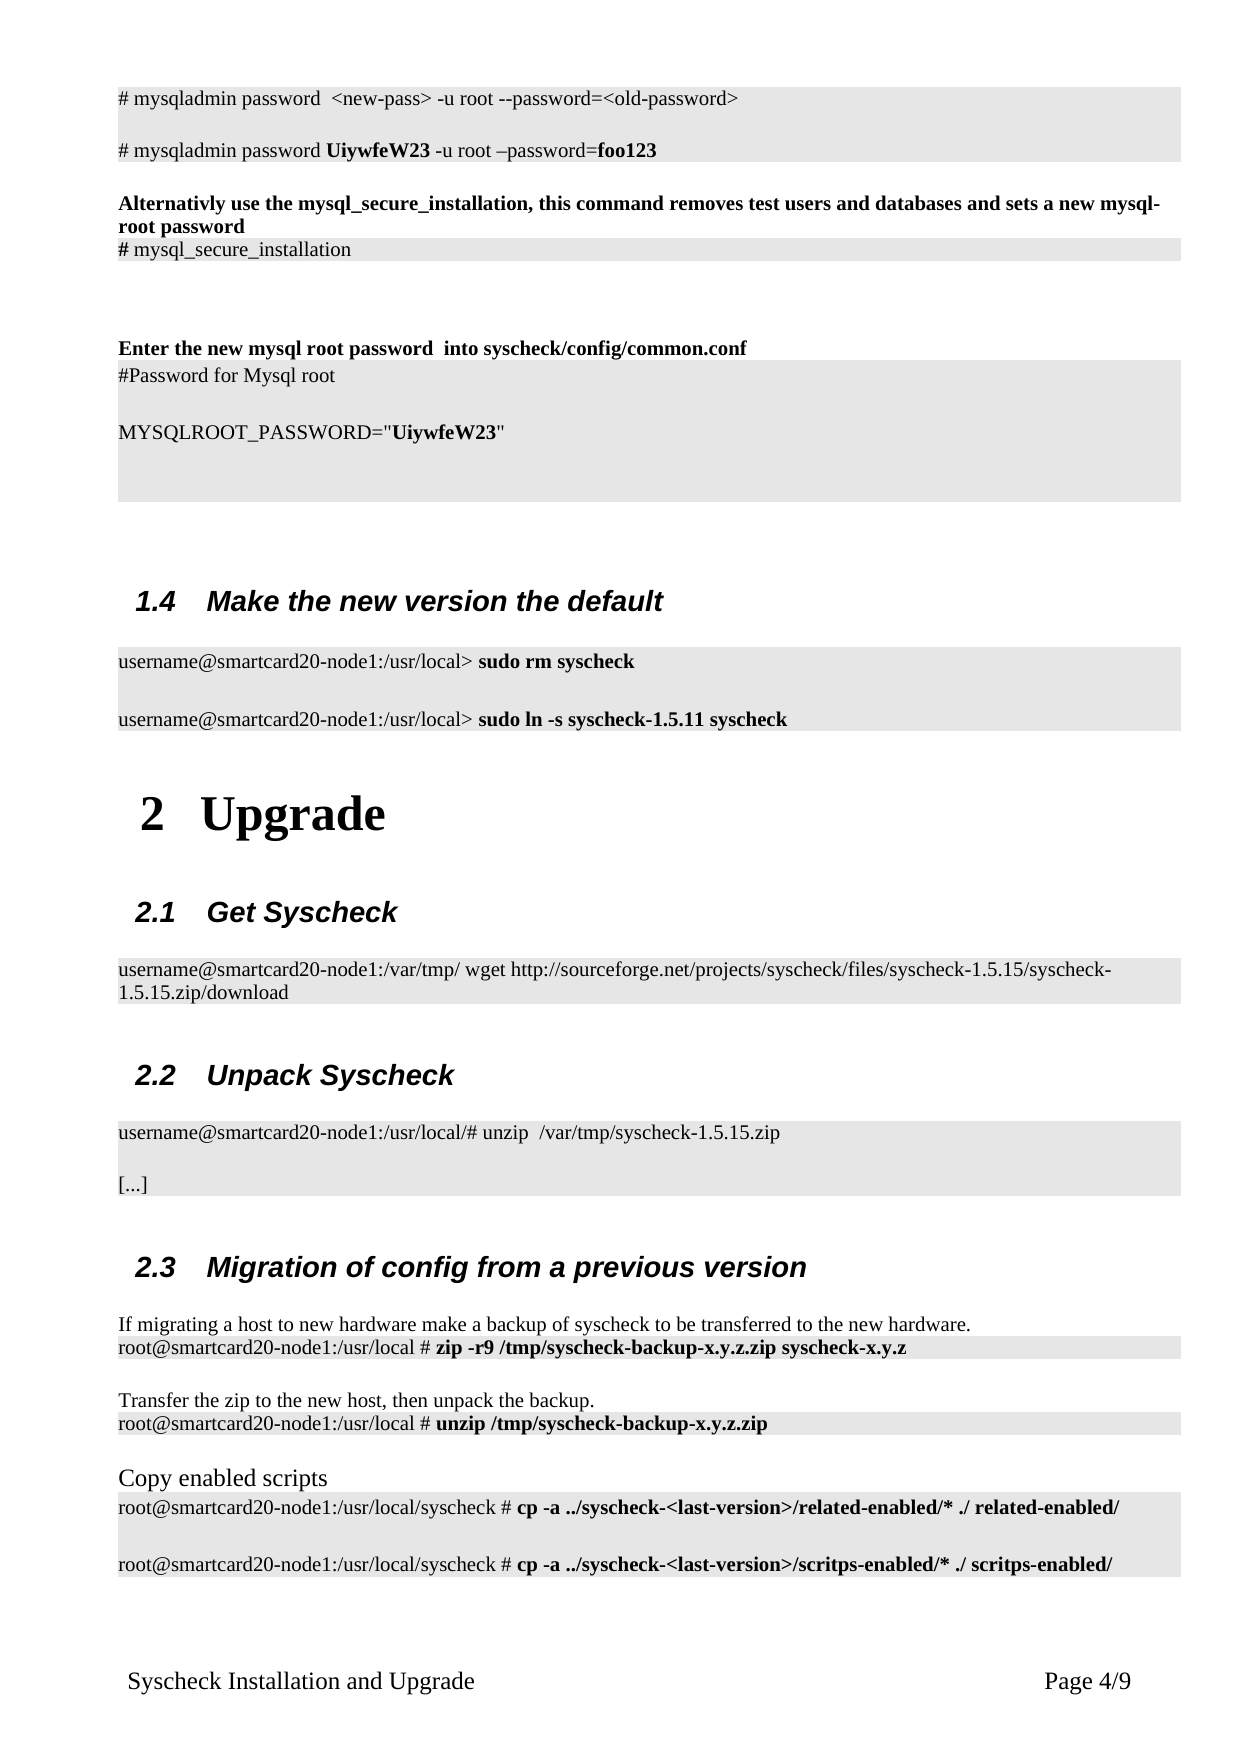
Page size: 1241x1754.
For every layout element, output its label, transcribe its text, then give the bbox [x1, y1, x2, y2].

text If migrating a host to new hardware make a backup of syscheck to be transferred to the new hardware. [118, 1313, 1181, 1336]
text Alternativly use the mysql_secure_installation, this command removes test users and databases and sets a new mysql-root password [118, 192, 1181, 238]
subtitle Migration of config from a previous version [127, 1251, 1172, 1283]
text # mysql_secure_installation [118, 238, 1181, 261]
subtitle Upgrade [127, 786, 1172, 841]
text username@smartcard20-node1:/usr/local> sudo ln -s syscheck-1.5.11 syscheck [118, 704, 1181, 731]
text username@smartcard20-node1:/var/tmp/ wget http://sourceforge.net/projects/syscheck/files/syscheck-1.5.15/syscheck-1.5.15.zip/download [118, 958, 1181, 1004]
text Transfer the zip to the new host, then unpack the backup. [118, 1389, 1181, 1412]
text #Password for Mysql root [118, 360, 1181, 388]
text root@smartcard20-node1:/usr/local/syscheck # cp -a ../syscheck-<last-version>/scritps-enabled/* ./ scritps-enabled/ [118, 1549, 1181, 1577]
text username@smartcard20-node1:/usr/local/# unzip /var/tmp/syscheck-1.5.15.zip [118, 1121, 1181, 1144]
text root@smartcard20-node1:/usr/local/syscheck # cp -a ../syscheck-<last-version>/related-enabled/* ./ related-enabled/ [118, 1492, 1181, 1520]
subtitle Unpack Syscheck [127, 1059, 1172, 1091]
text root@smartcard20-node1:/usr/local # unzip /tmp/syscheck-backup-x.y.z.zip [118, 1412, 1181, 1435]
text root@smartcard20-node1:/usr/local # zip -r9 /tmp/syscheck-backup-x.y.z.zip syscheck-x.y.z [118, 1336, 1181, 1359]
text # mysqladmin password UiywfeW23 -u root –password=foo123 [118, 139, 1181, 162]
subtitle Get Syscheck [127, 896, 1172, 928]
text MYSQLROOT_PASSWORD="UiywfeW23" [118, 417, 1181, 445]
text Enter the new mysql root password into syscheck/config/common.conf [118, 337, 1181, 360]
text username@smartcard20-node1:/usr/local> sudo rm syscheck [118, 647, 1181, 674]
text # mysqladmin password <new-pass> -u root --password=<old-password> [118, 87, 1181, 110]
subtitle Make the new version the default [127, 584, 1172, 617]
text Copy enabled scripts [118, 1464, 1181, 1492]
text [...] [118, 1173, 1181, 1196]
